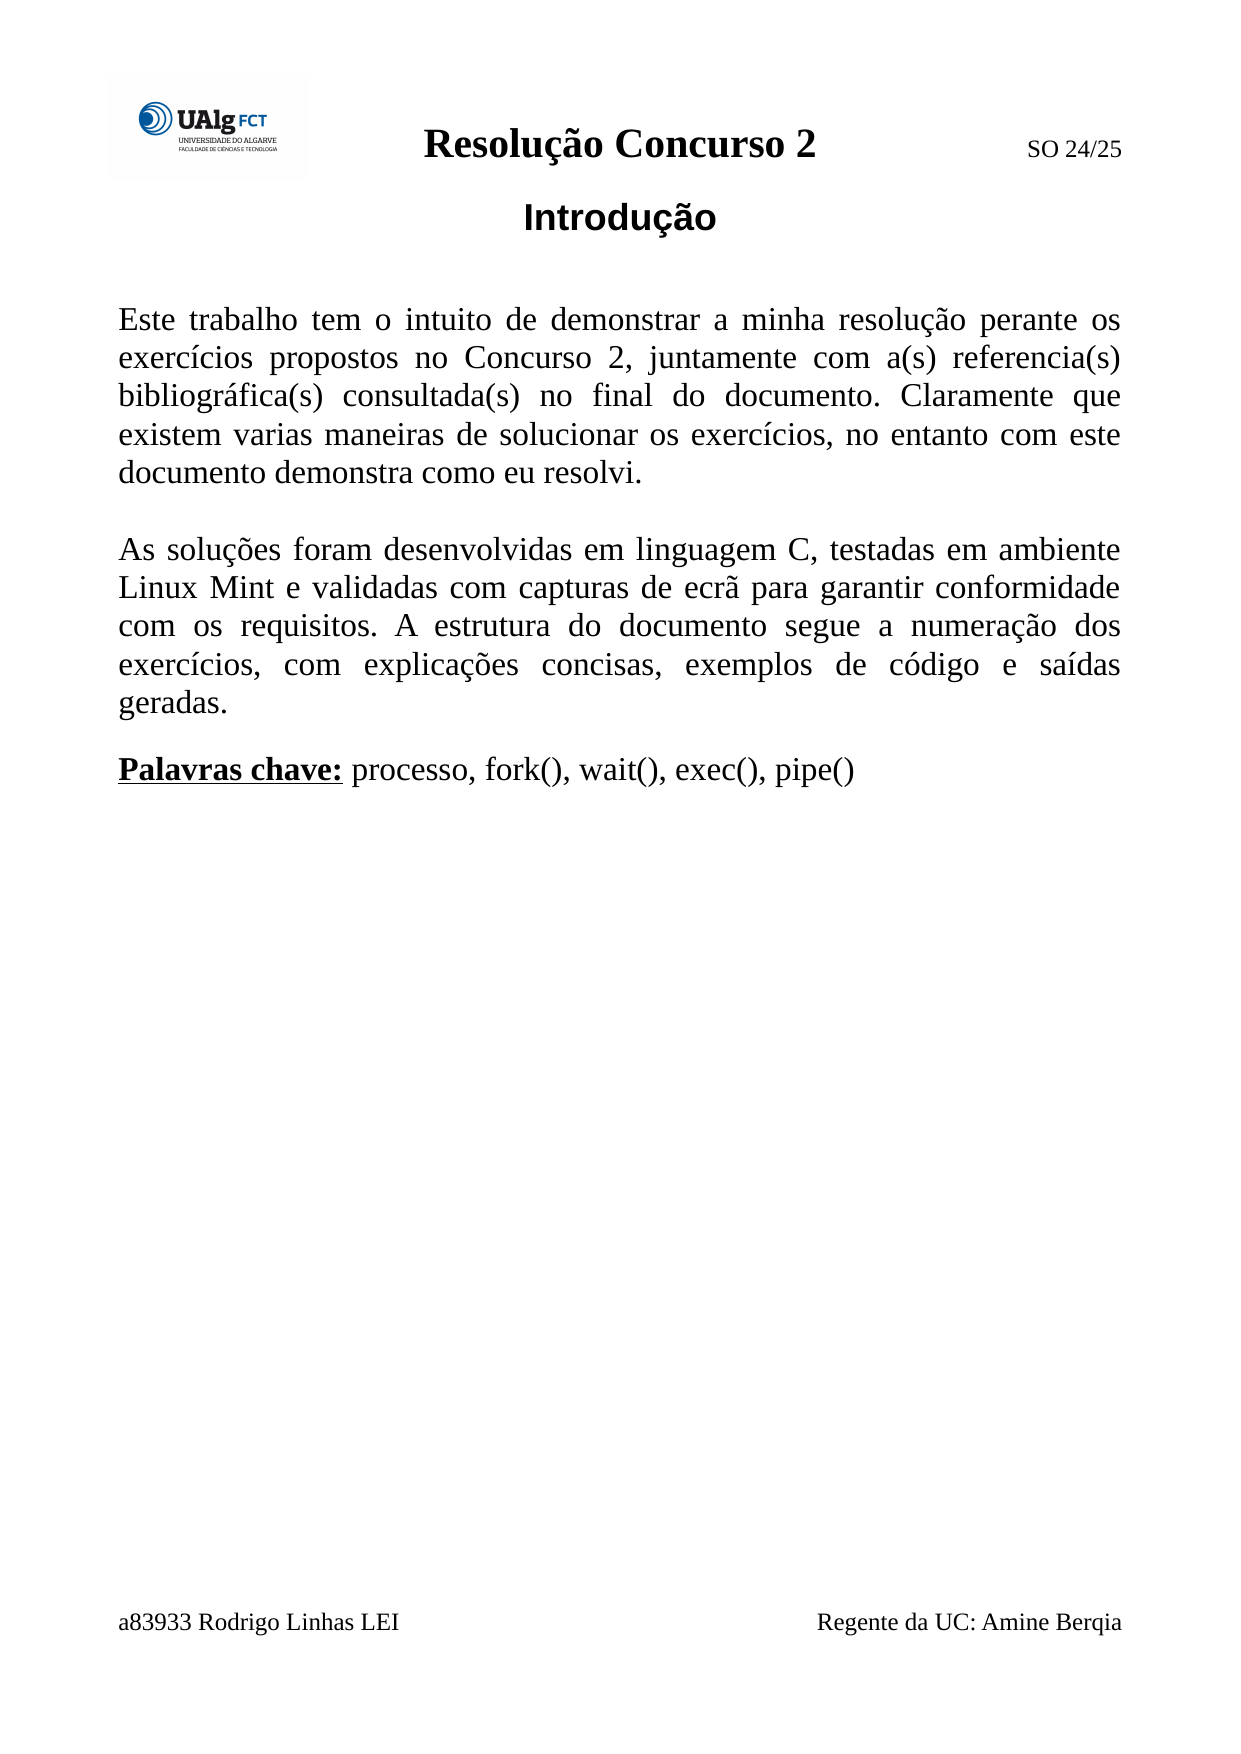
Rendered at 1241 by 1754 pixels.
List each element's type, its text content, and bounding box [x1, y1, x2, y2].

text Palavras chave: processo, fork(), wait(), exec(), pipe() [118, 749, 1122, 788]
subtitle Introdução [118, 196, 1122, 239]
text As soluções foram desenvolvidas em linguagem C, testadas em ambiente Linux Mint e validadas com capturas de ecrã para garantir conformidade com os requisitos. A estrutura do documento segue a numeração dos exercícios, com explicações concisas, exemplos de código e saídas geradas. [118, 529, 1122, 721]
picture [106, 73, 310, 180]
text Este trabalho tem o intuito de demonstrar a minha resolução perante os exercícios propostos no Concurso 2, juntamente com a(s) referencia(s) bibliográfica(s) consultada(s) no final do documento. Claramente que existem varias maneiras de solucionar os exercícios, no entanto com este documento demonstra como eu resolvi. [118, 299, 1122, 491]
